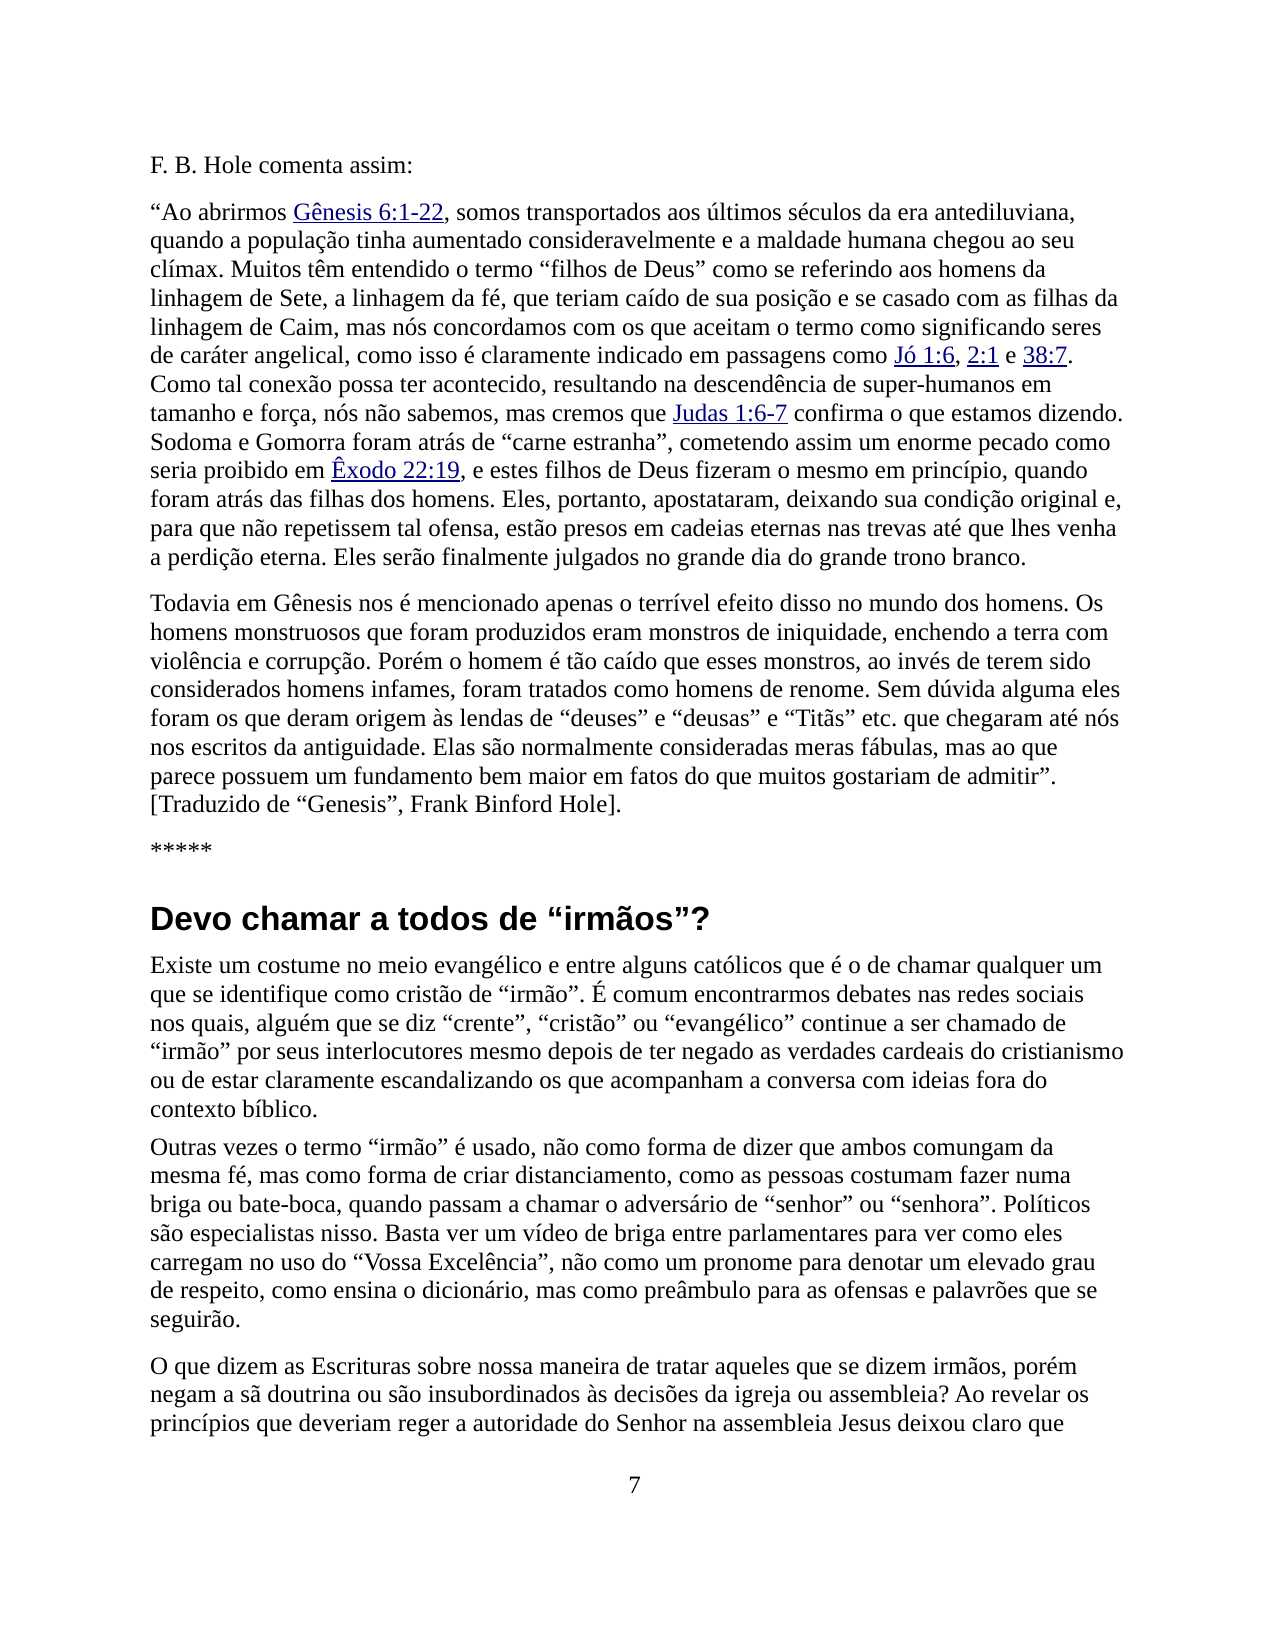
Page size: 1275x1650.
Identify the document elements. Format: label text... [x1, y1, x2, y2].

text F. B. Hole comenta assim: [150, 150, 1125, 179]
text ***** [150, 836, 1125, 865]
subtitle Devo chamar a todos de “irmãos”? [150, 899, 1125, 938]
text O que dizem as Escrituras sobre nossa maneira de tratar aqueles que se dizem irmãos, porém negam a sã doutrina ou são insubordinados às decisões da igreja ou assembleia? Ao revelar os princípios que deveriam reger a autoridade do Senhor na assembleia Jesus deixou claro que [150, 1351, 1125, 1437]
text “Ao abrirmos Gênesis 6:1-22, somos transportados aos últimos séculos da era antediluviana, quando a população tinha aumentado consideravelmente e a maldade humana chegou ao seu clímax. Muitos têm entendido o termo “filhos de Deus” como se referindo aos homens da linhagem de Sete, a linhagem da fé, que teriam caído de sua posição e se casado com as filhas da linhagem de Caim, mas nós concordamos com os que aceitam o termo como significando seres de caráter angelical, como isso é claramente indicado em passagens como Jó 1:6, 2:1 e 38:7. Como tal conexão possa ter acontecido, resultando na descendência de super-humanos em tamanho e força, nós não sabemos, mas cremos que Judas 1:6-7 confirma o que estamos dizendo. Sodoma e Gomorra foram atrás de “carne estranha”, cometendo assim um enorme pecado como seria proibido em Êxodo 22:19, e estes filhos de Deus fizeram o mesmo em princípio, quando foram atrás das filhas dos homens. Eles, portanto, apostataram, deixando sua condição original e, para que não repetissem tal ofensa, estão presos em cadeias eternas nas trevas até que lhes venha a perdição eterna. Eles serão finalmente julgados no grande dia do grande trono branco. [150, 197, 1125, 570]
text Todavia em Gênesis nos é mencionado apenas o terrível efeito disso no mundo dos homens. Os homens monstruosos que foram produzidos eram monstros de iniquidade, enchendo a terra com violência e corrupção. Porém o homem é tão caído que esses monstros, ao invés de terem sido considerados homens infames, foram tratados como homens de renome. Sem dúvida alguma eles foram os que deram origem às lendas de “deuses” e “deusas” e “Titãs” etc. que chegaram até nós nos escritos da antiguidade. Elas são normalmente consideradas meras fábulas, mas ao que parece possuem um fundamento bem maior em fatos do que muitos gostariam de admitir”. [Traduzido de “Genesis”, Frank Binford Hole]. [150, 588, 1125, 818]
text Outras vezes o termo “irmão” é usado, não como forma de dizer que ambos comungam da mesma fé, mas como forma de criar distanciamento, como as pessoas costumam fazer numa briga ou bate-boca, quando passam a chamar o adversário de “senhor” ou “senhora”. Políticos são especialistas nisso. Basta ver um vídeo de briga entre parlamentares para ver como eles carregam no uso do “Vossa Excelência”, não como um pronome para denotar um elevado grau de respeito, como ensina o dicionário, mas como preâmbulo para as ofensas e palavrões que se seguirão. [150, 1132, 1125, 1333]
text Existe um costume no meio evangélico e entre alguns católicos que é o de chamar qualquer um que se identifique como cristão de “irmão”. É comum encontrarmos debates nas redes sociais nos quais, alguém que se diz “crente”, “cristão” ou “evangélico” continue a ser chamado de “irmão” por seus interlocutores mesmo depois de ter negado as verdades cardeais do cristianismo ou de estar claramente escandalizando os que acompanham a conversa com ideias fora do contexto bíblico. [150, 950, 1125, 1123]
